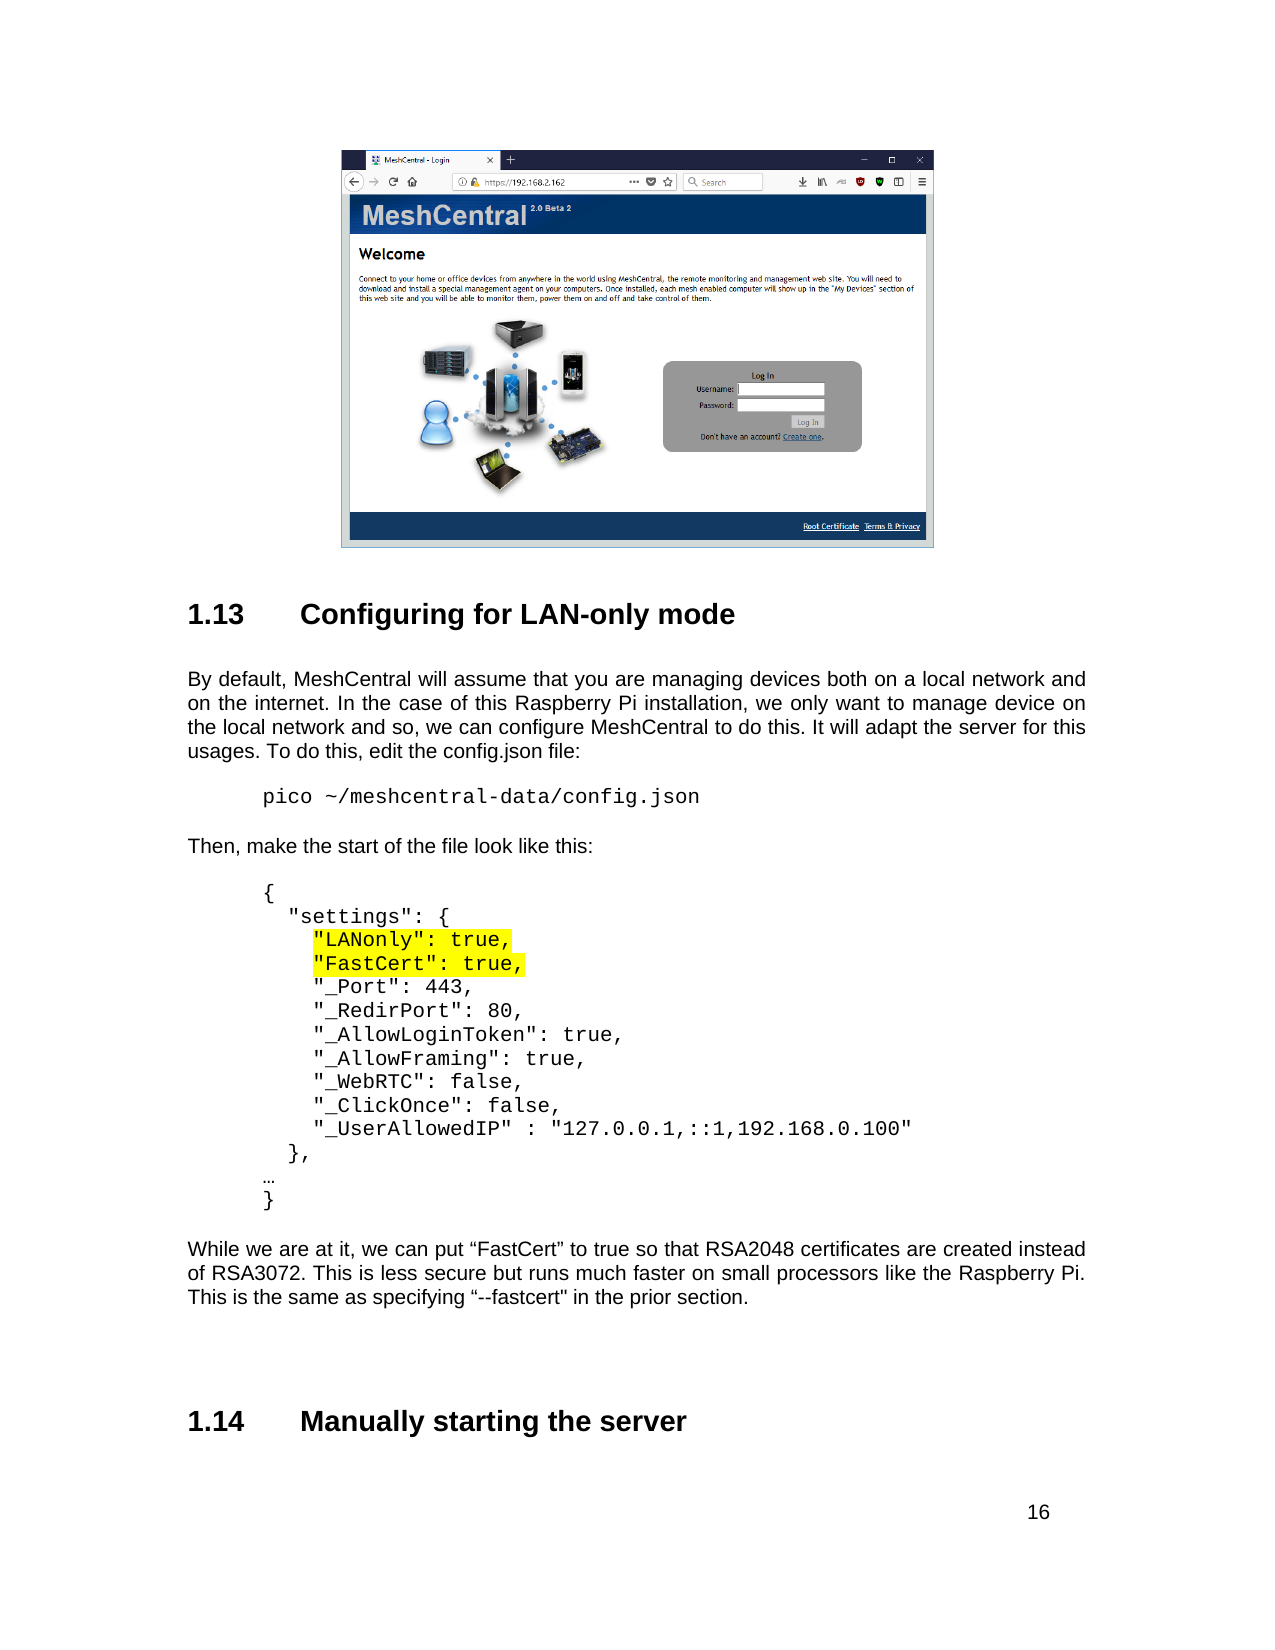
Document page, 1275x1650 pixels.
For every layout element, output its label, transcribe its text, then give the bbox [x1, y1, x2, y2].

text "_RedirPort": 80, [262, 1000, 1087, 1024]
text … [262, 1166, 1087, 1189]
subtitle Configuring for LAN-only mode [187, 597, 1087, 630]
text While we are at it, we can put “FastCert” to true so that RSA2048 certificates are created instead of RSA3072. This is less secure but runs much faster on small processors like the Raspberry Pi. This is the same as specifying “--fastcert" in the prior section. [187, 1237, 1087, 1308]
text By default, MeshCentral will assume that you are managing devices both on a local network and on the internet. In the case of this Raspberry Pi installation, we only want to manage device on the local network and so, we can configure MeshCentral to do this. It will adapt the server for this usages. To do this, edit the config.json file: [187, 667, 1087, 762]
text "_UserAllowedIP" : "127.0.0.1,::1,192.168.0.100" [262, 1118, 1087, 1142]
text "_AllowFraming": true, [262, 1047, 1087, 1071]
text "_WebRTC": false, [262, 1071, 1087, 1095]
text "_ClickOnce": false, [262, 1095, 1087, 1118]
text pico ~/meshcentral-data/config.json [187, 786, 1087, 810]
subtitle Manually starting the server [187, 1404, 1087, 1438]
text "_AllowLoginToken": true, [262, 1024, 1087, 1047]
text "LANonly": true, [262, 929, 1087, 953]
text } [262, 1189, 1087, 1213]
text "_Port": 443, [262, 977, 1087, 1000]
text }, [262, 1142, 1087, 1166]
text "FastCert": true, [262, 953, 1087, 977]
text Then, make the start of the file look like this: [187, 834, 1087, 858]
text { [262, 882, 1087, 906]
text "settings": { [262, 906, 1087, 929]
